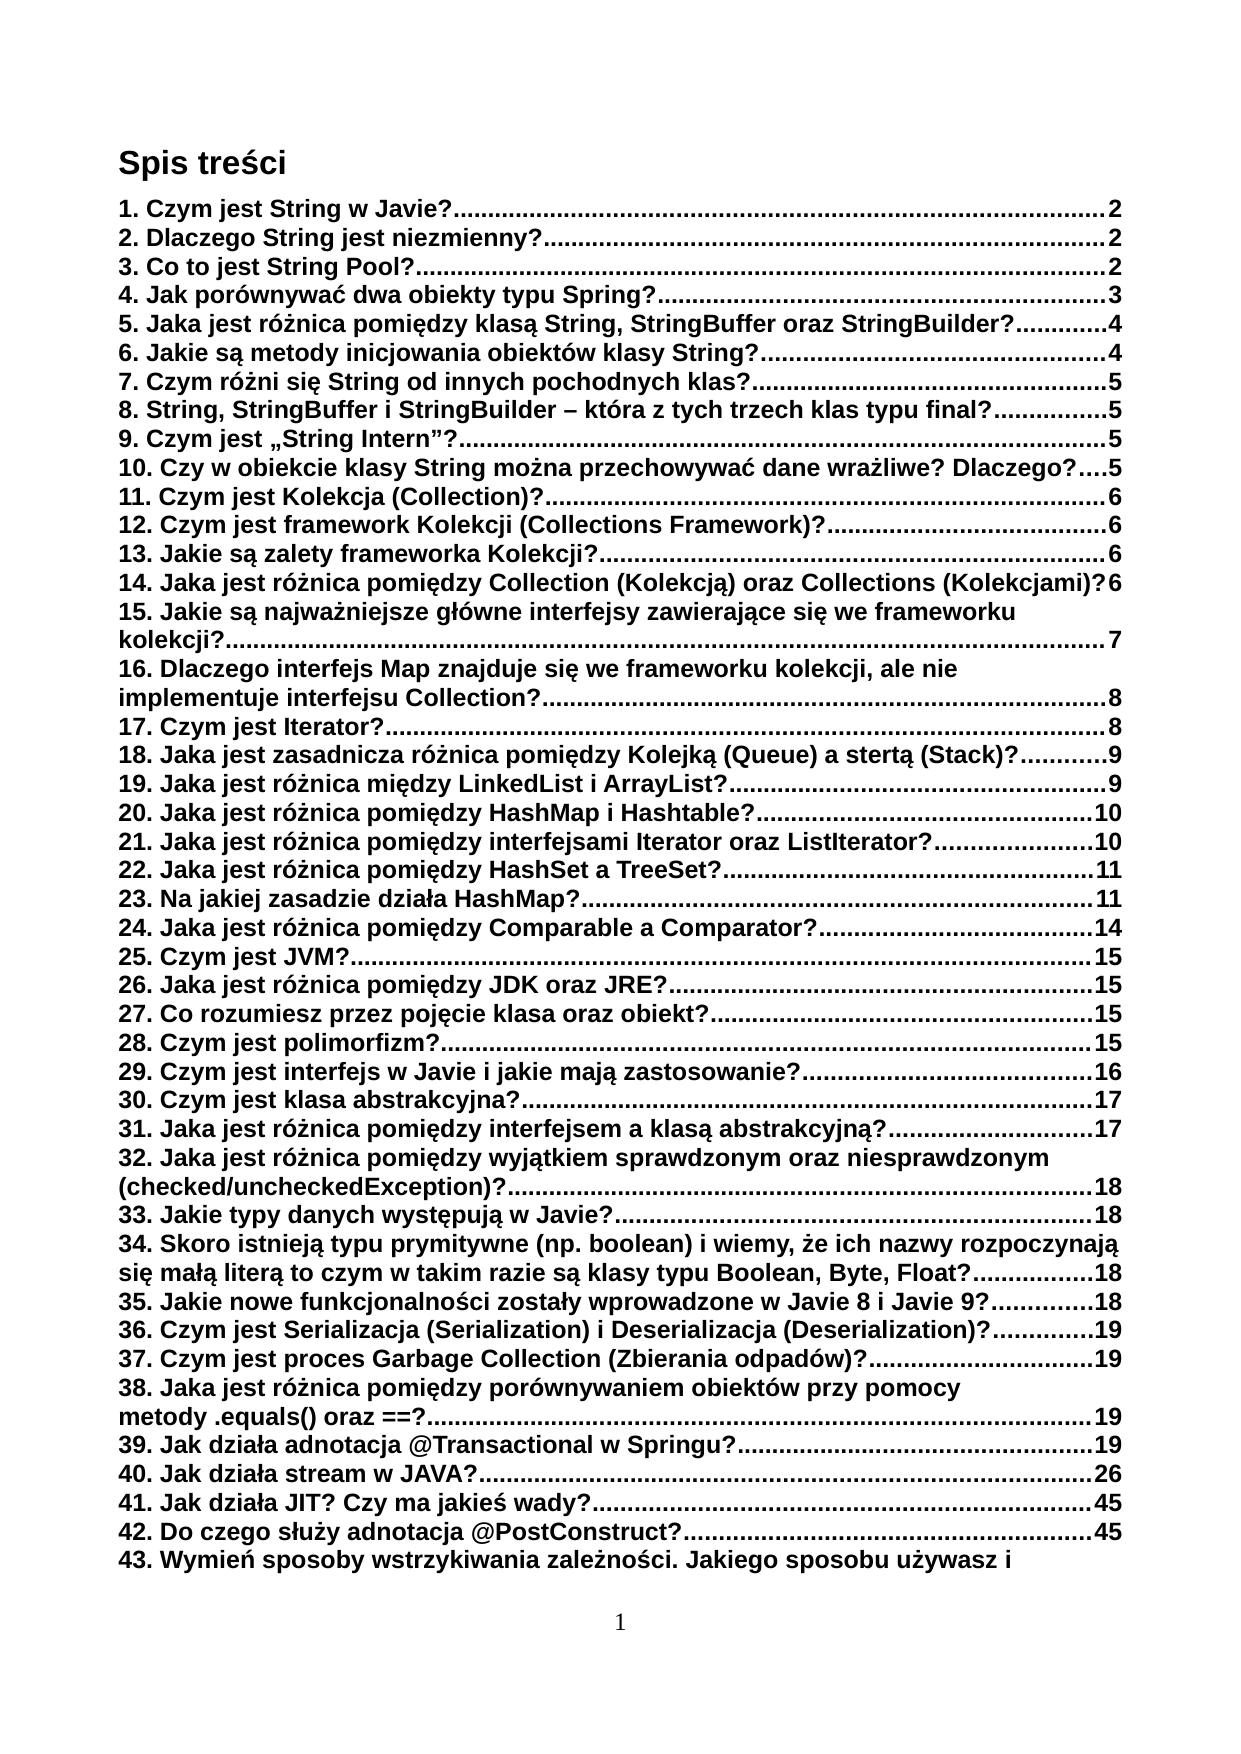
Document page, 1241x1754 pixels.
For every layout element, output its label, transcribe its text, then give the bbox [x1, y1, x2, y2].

subtitle 8. String, StringBuffer i StringBuilder – która z tych trzech klas typu final? 5 [118, 395, 1122, 424]
subtitle 27. Co rozumiesz przez pojęcie klasa oraz obiekt? 15 [118, 999, 1122, 1028]
subtitle 25. Czym jest JVM? 15 [118, 942, 1122, 970]
subtitle 26. Jaka jest różnica pomiędzy JDK oraz JRE? 15 [118, 970, 1122, 999]
subtitle 41. Jak działa JIT? Czy ma jakieś wady? 45 [118, 1488, 1122, 1517]
subtitle 6. Jakie są metody inicjowania obiektów klasy String? 4 [118, 338, 1122, 367]
subtitle 16. Dlaczego interfejs Map znajduje się we frameworku kolekcji, ale nie implementuje interfejsu Collection? 8 [118, 654, 1122, 712]
subtitle 11. Czym jest Kolekcja (Collection)? 6 [118, 482, 1122, 510]
subtitle 42. Do czego służy adnotacja @PostConstruct? 45 [118, 1517, 1122, 1545]
subtitle 28. Czym jest polimorfizm? 15 [118, 1028, 1122, 1057]
subtitle 18. Jaka jest zasadnicza różnica pomiędzy Kolejką (Queue) a stertą (Stack)? 9 [118, 740, 1122, 769]
subtitle 14. Jaka jest różnica pomiędzy Collection (Kolekcją) oraz Collections (Kolekcjami)? 6 [118, 568, 1122, 597]
subtitle 32. Jaka jest różnica pomiędzy wyjątkiem sprawdzonym oraz niesprawdzonym (checked/uncheckedException)? 18 [118, 1143, 1122, 1200]
subtitle 9. Czym jest „String Intern”? 5 [118, 424, 1122, 453]
subtitle 19. Jaka jest różnica między LinkedList i ArrayList? 9 [118, 769, 1122, 798]
subtitle 39. Jak działa adnotacja @Transactional w Springu? 19 [118, 1430, 1122, 1459]
subtitle 33. Jakie typy danych występują w Javie? 18 [118, 1200, 1122, 1229]
subtitle 24. Jaka jest różnica pomiędzy Comparable a Comparator? 14 [118, 913, 1122, 942]
subtitle 2. Dlaczego String jest niezmienny? 2 [118, 223, 1122, 252]
subtitle 17. Czym jest Iterator? 8 [118, 712, 1122, 740]
subtitle 34. Skoro istnieją typu prymitywne (np. boolean) i wiemy, że ich nazwy rozpoczynają się małą literą to czym w takim razie są klasy typu Boolean, Byte, Float? 18 [118, 1229, 1122, 1287]
subtitle 31. Jaka jest różnica pomiędzy interfejsem a klasą abstrakcyjną? 17 [118, 1114, 1122, 1143]
subtitle 37. Czym jest proces Garbage Collection (Zbierania odpadów)? 19 [118, 1344, 1122, 1373]
subtitle 30. Czym jest klasa abstrakcyjna? 17 [118, 1085, 1122, 1114]
subtitle Spis treści [118, 143, 1122, 182]
subtitle 7. Czym różni się String od innych pochodnych klas? 5 [118, 367, 1122, 395]
subtitle 40. Jak działa stream w JAVA? 26 [118, 1459, 1122, 1488]
subtitle 12. Czym jest framework Kolekcji (Collections Framework)? 6 [118, 510, 1122, 539]
subtitle 10. Czy w obiekcie klasy String można przechowywać dane wrażliwe? Dlaczego? 5 [118, 453, 1122, 482]
subtitle 21. Jaka jest różnica pomiędzy interfejsami Iterator oraz ListIterator? 10 [118, 827, 1122, 855]
subtitle 35. Jakie nowe funkcjonalności zostały wprowadzone w Javie 8 i Javie 9? 18 [118, 1287, 1122, 1315]
subtitle 3. Co to jest String Pool? 2 [118, 252, 1122, 280]
subtitle 36. Czym jest Serializacja (Serialization) i Deserializacja (Deserialization)? 19 [118, 1315, 1122, 1344]
subtitle 15. Jakie są najważniejsze główne interfejsy zawierające się we frameworku kolekcji? 7 [118, 597, 1122, 654]
subtitle 38. Jaka jest różnica pomiędzy porównywaniem obiektów przy pomocy metody .equals() oraz ==? 19 [118, 1373, 1122, 1430]
subtitle 23. Na jakiej zasadzie działa HashMap? 11 [118, 884, 1122, 913]
subtitle 43. Wymień sposoby wstrzykiwania zależności. Jakiego sposobu używasz i dlaczego? 46 [118, 1545, 1122, 1574]
subtitle 4. Jak porównywać dwa obiekty typu Spring? 3 [118, 280, 1122, 309]
subtitle 13. Jakie są zalety frameworka Kolekcji? 6 [118, 539, 1122, 568]
subtitle 20. Jaka jest różnica pomiędzy HashMap i Hashtable? 10 [118, 798, 1122, 827]
subtitle 22. Jaka jest różnica pomiędzy HashSet a TreeSet? 11 [118, 855, 1122, 884]
subtitle 29. Czym jest interfejs w Javie i jakie mają zastosowanie? 16 [118, 1057, 1122, 1085]
subtitle 5. Jaka jest różnica pomiędzy klasą String, StringBuffer oraz StringBuilder? 4 [118, 309, 1122, 338]
subtitle 1. Czym jest String w Javie? 2 [118, 194, 1122, 223]
